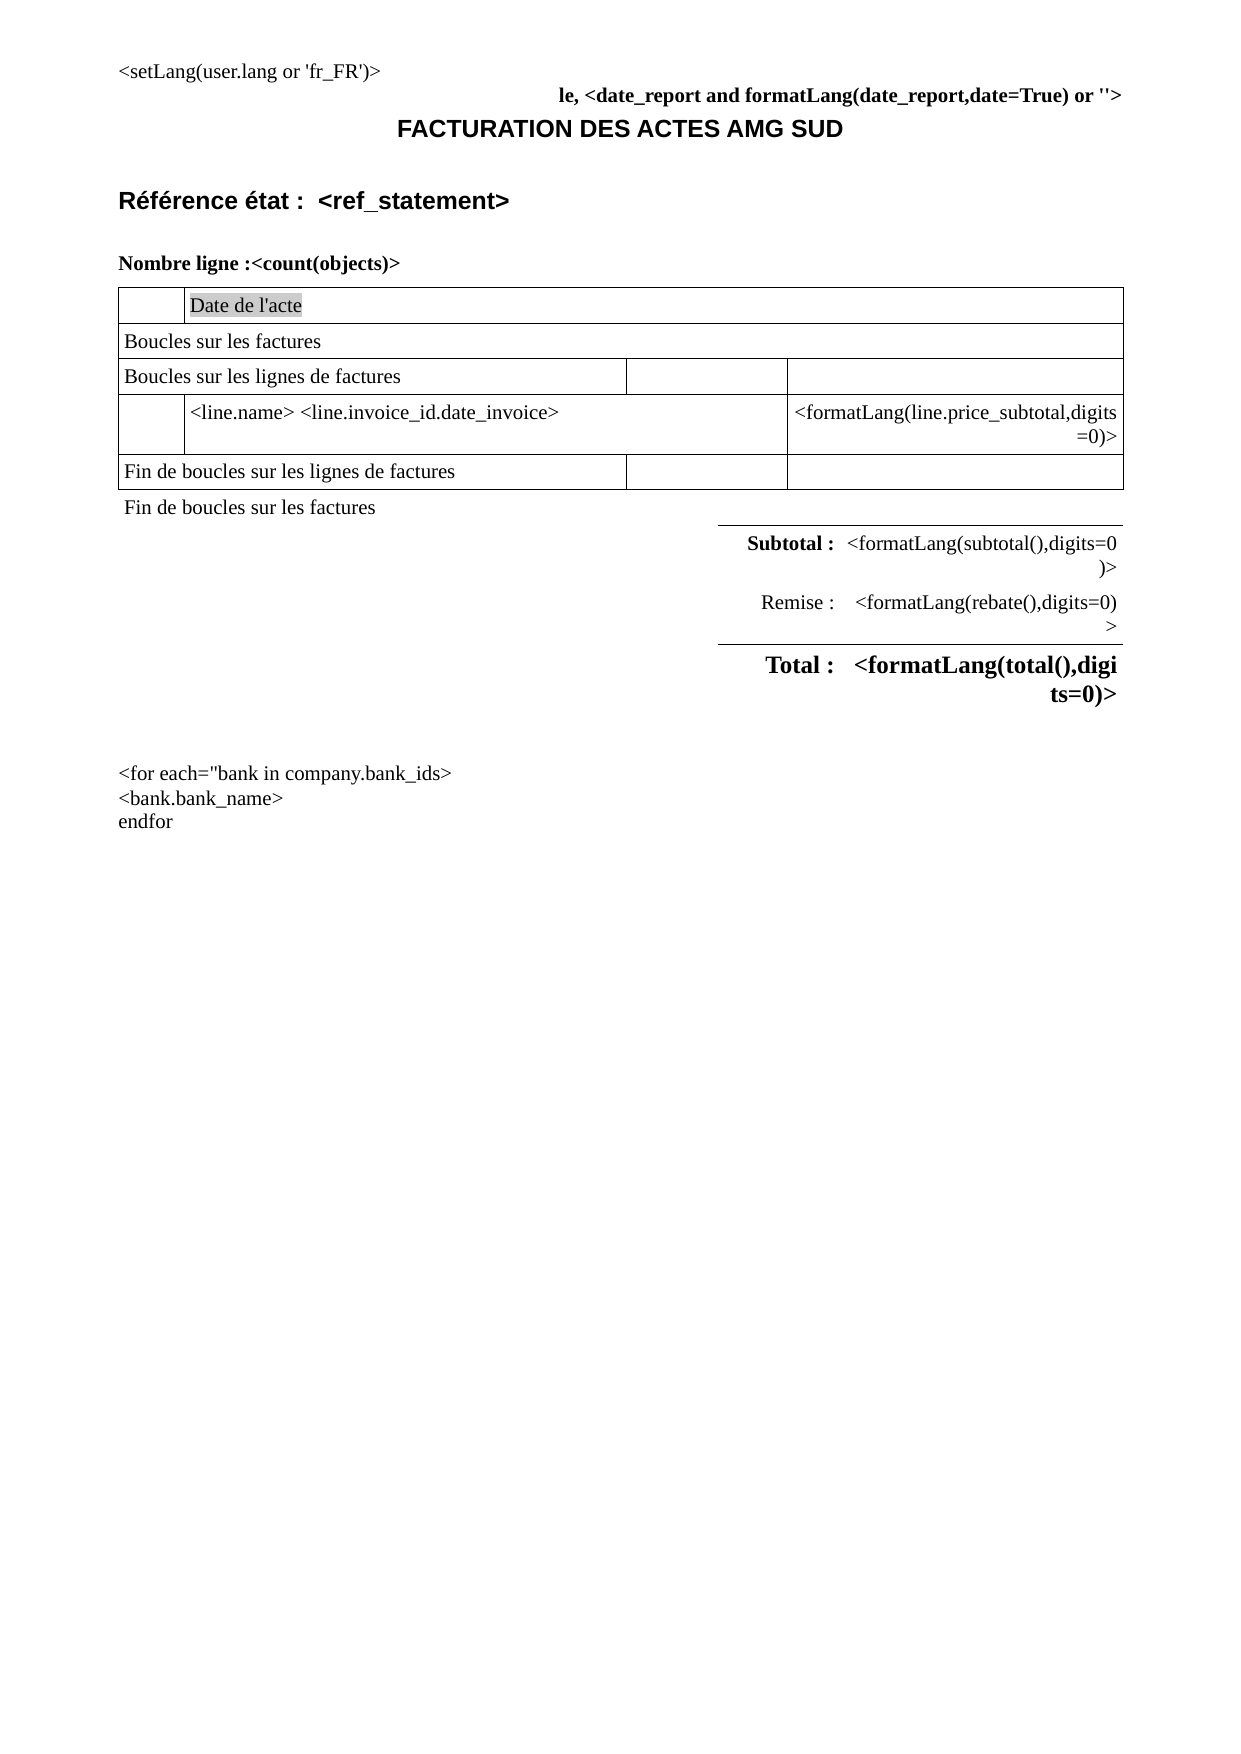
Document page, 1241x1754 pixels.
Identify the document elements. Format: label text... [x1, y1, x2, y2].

table_cell [627, 455, 787, 489]
text <setLang(user.lang or 'fr_FR')> [118, 59, 1122, 83]
table_cell Remise : [718, 585, 840, 644]
table_cell Subtotal : [718, 526, 840, 584]
table_cell [627, 359, 787, 394]
table_header Date de l'acte [185, 288, 1123, 323]
subtitle Référence état : <ref_statement> [118, 186, 1122, 214]
table_cell <formatLang(rebate(),digits=0)> [840, 585, 1123, 644]
table_cell <formatLang(line.price_subtotal,digits=0)> [788, 395, 1123, 454]
table_cell Boucles sur les factures [119, 324, 1123, 358]
table_cell Fin de boucles sur les lignes de factures [119, 455, 626, 489]
table_cell <formatLang(subtotal(),digits=0)> [840, 526, 1123, 584]
table_cell [118, 585, 718, 644]
table_cell Fin de boucles sur les factures [118, 490, 1123, 525]
text endfor [118, 809, 1122, 833]
table_cell [788, 455, 1123, 489]
text le, <date_report and formatLang(date_report,date=True) or ''> [118, 83, 1122, 107]
text Nombre ligne :<count(objects)> [118, 251, 1122, 274]
table_cell [118, 644, 718, 713]
table_cell [118, 525, 718, 584]
table_cell [119, 395, 184, 454]
subtitle FACTURATION DES ACTES AMG SUD [118, 114, 1122, 143]
table_cell <formatLang(total(),digits=0)> [840, 645, 1123, 713]
table_cell Boucles sur les lignes de factures [119, 359, 626, 394]
table_cell <line.name> <line.invoice_id.date_invoice> [185, 395, 787, 454]
text <bank.bank_name> [118, 785, 1122, 809]
table_header [119, 288, 184, 323]
table_cell Total : [718, 645, 840, 713]
text <for each="bank in company.bank_ids> [118, 761, 1122, 785]
table_cell [788, 359, 1123, 394]
